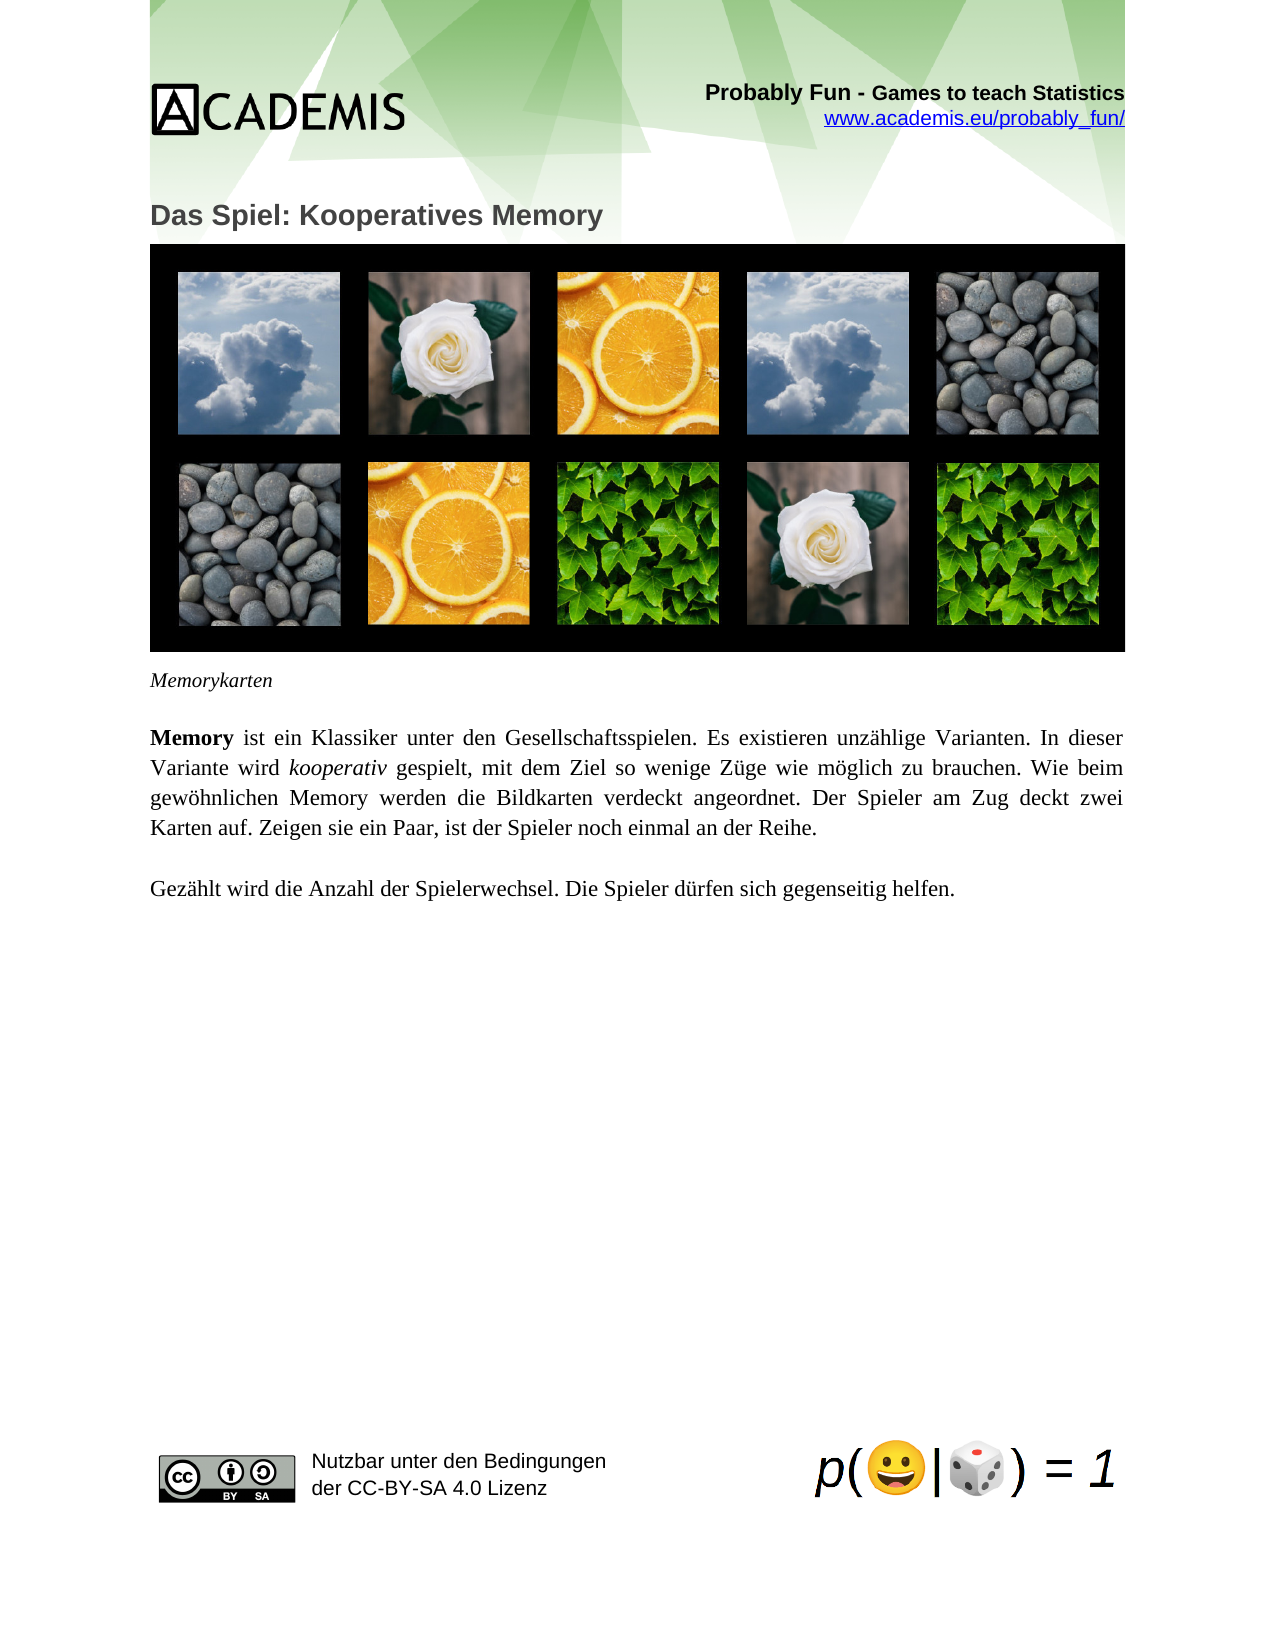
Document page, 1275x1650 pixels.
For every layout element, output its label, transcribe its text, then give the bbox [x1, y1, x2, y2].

text Gezählt wird die Anzahl der Spielerwechsel. Die Spieler dürfen sich gegenseitig helfen. [150, 874, 1125, 901]
picture [152, 1450, 302, 1507]
picture [803, 1430, 1124, 1508]
picture [149, 0, 1125, 652]
text Memorykarten [150, 652, 1125, 692]
subtitle Das Spiel: Kooperatives Memory [150, 159, 1125, 231]
picture [1002, 115, 1008, 124]
text Memory ist ein Klassiker unter den Gesellschaftsspielen. Es existieren unzählige Varianten. In dieser Variante wird kooperativ gespielt, mit dem Ziel so wenige Züge wie möglich zu brauchen. Wie beim gewöhnlichen Memory werden die Bildkarten verdeckt angeordnet. Der Spieler am Zug deckt zwei Karten auf. Zeigen sie ein Paar, ist der Spieler noch einmal an der Reihe. [150, 723, 1125, 841]
